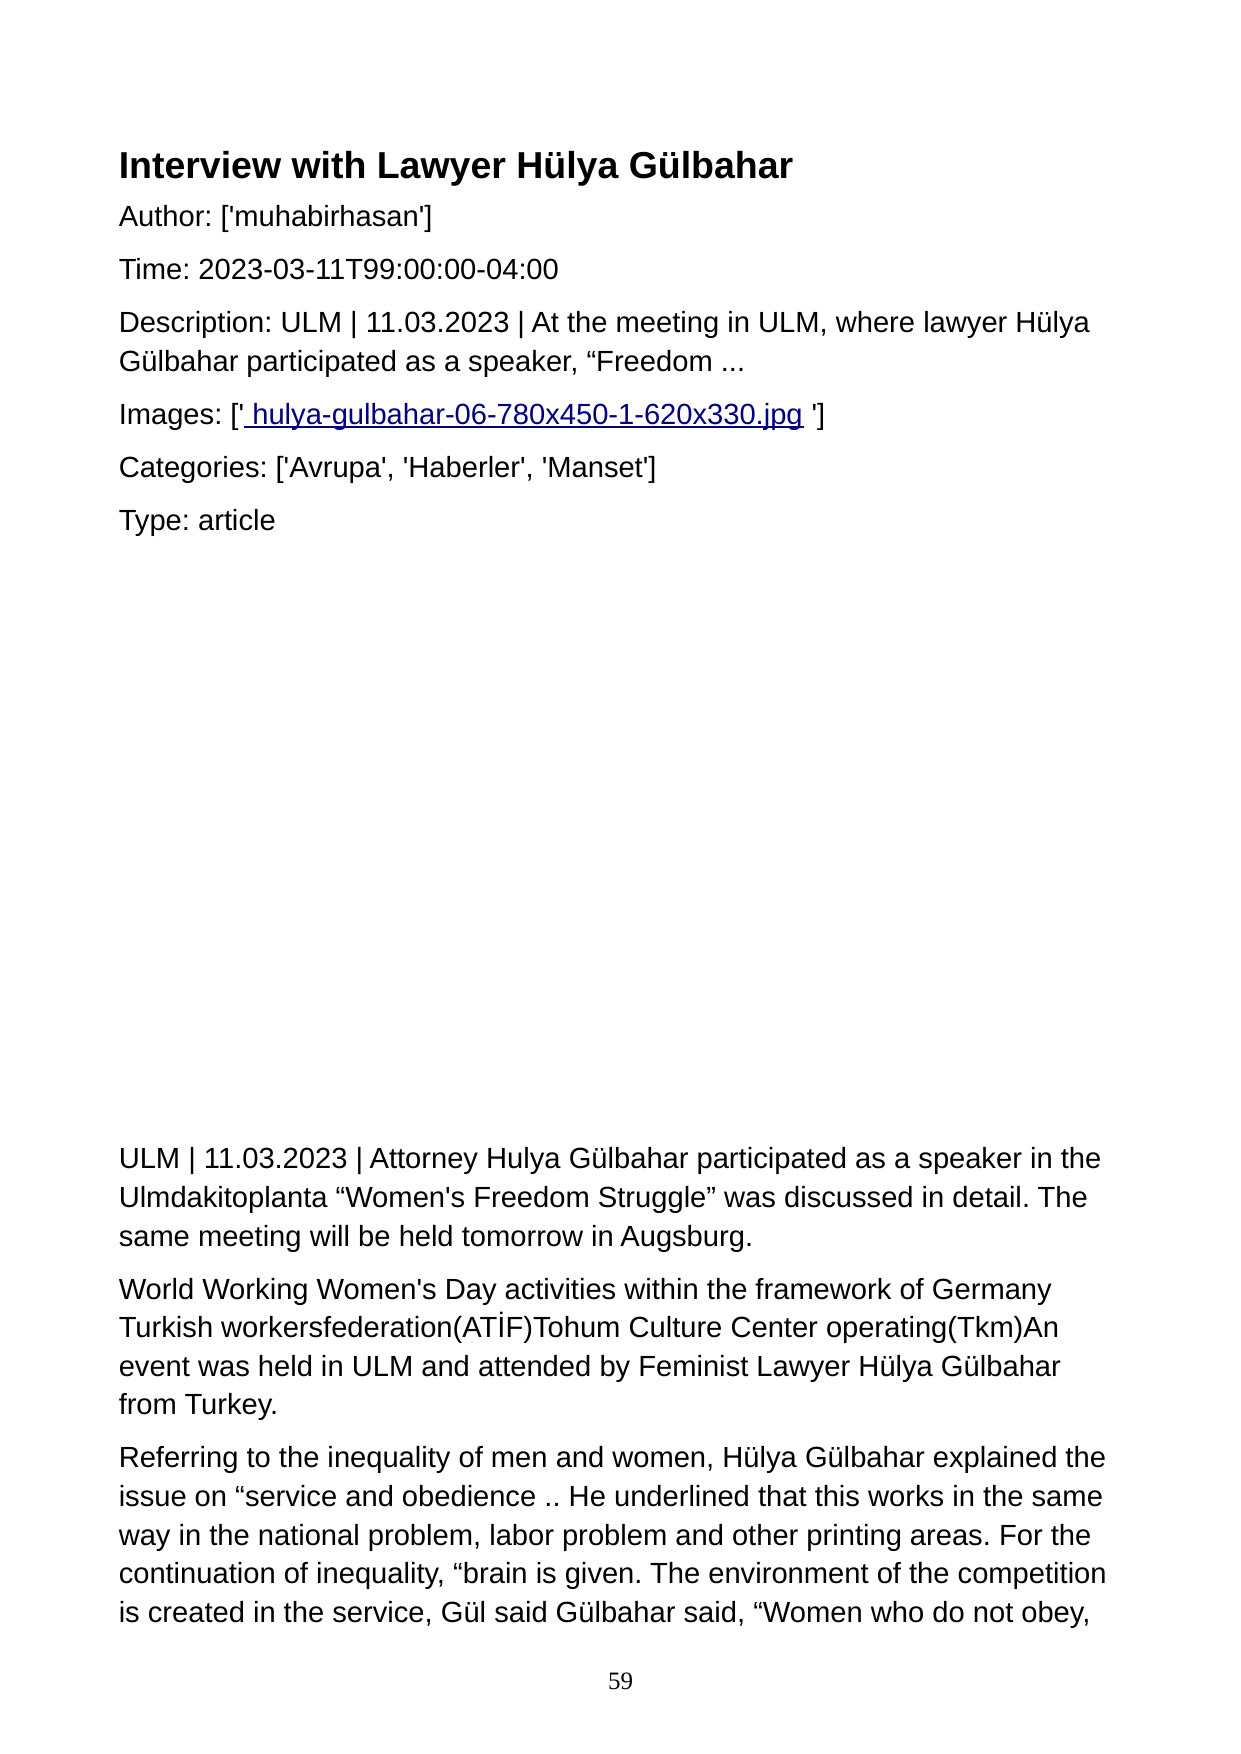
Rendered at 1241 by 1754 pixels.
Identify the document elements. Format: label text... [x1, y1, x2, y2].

subtitle Interview with Lawyer Hülya Gülbahar [118, 143, 1122, 187]
text World Working Women's Day activities within the framework of Germany Turkish workersfederation(ATİF)Tohum Culture Center operating(Tkm)An event was held in ULM and attended by Feminist Lawyer Hülya Gülbahar from Turkey. [118, 1272, 1122, 1421]
text Description: ULM | 11.03.2023 | At the meeting in ULM, where lawyer Hülya Gülbahar participated as a speaker, “Freedom ... [118, 305, 1122, 377]
text Time: 2023-03-11T99:00:00-04:00 [118, 252, 1122, 286]
text Author: ['muhabirhasan'] [118, 199, 1122, 233]
text Type: article [118, 503, 1122, 537]
text Images: [' hulya-gulbahar-06-780x450-1-620x330.jpg '] [118, 397, 1122, 431]
text Referring to the inequality of men and women, Hülya Gülbahar explained the issue on “service and obedience .. He underlined that this works in the same way in the national problem, labor problem and other printing areas. For the continuation of inequality, “brain is given. The environment of the competition is created in the service, Gül said Gülbahar said, “Women who do not obey, [118, 1441, 1122, 1628]
text Categories: ['Avrupa', 'Haberler', 'Manset'] [118, 450, 1122, 484]
text ULM | 11.03.2023 | Attorney Hulya Gülbahar participated as a speaker in the Ulmdakitoplanta “Women's Freedom Struggle” was discussed in detail. The same meeting will be held tomorrow in Augsburg. [118, 556, 1122, 1252]
